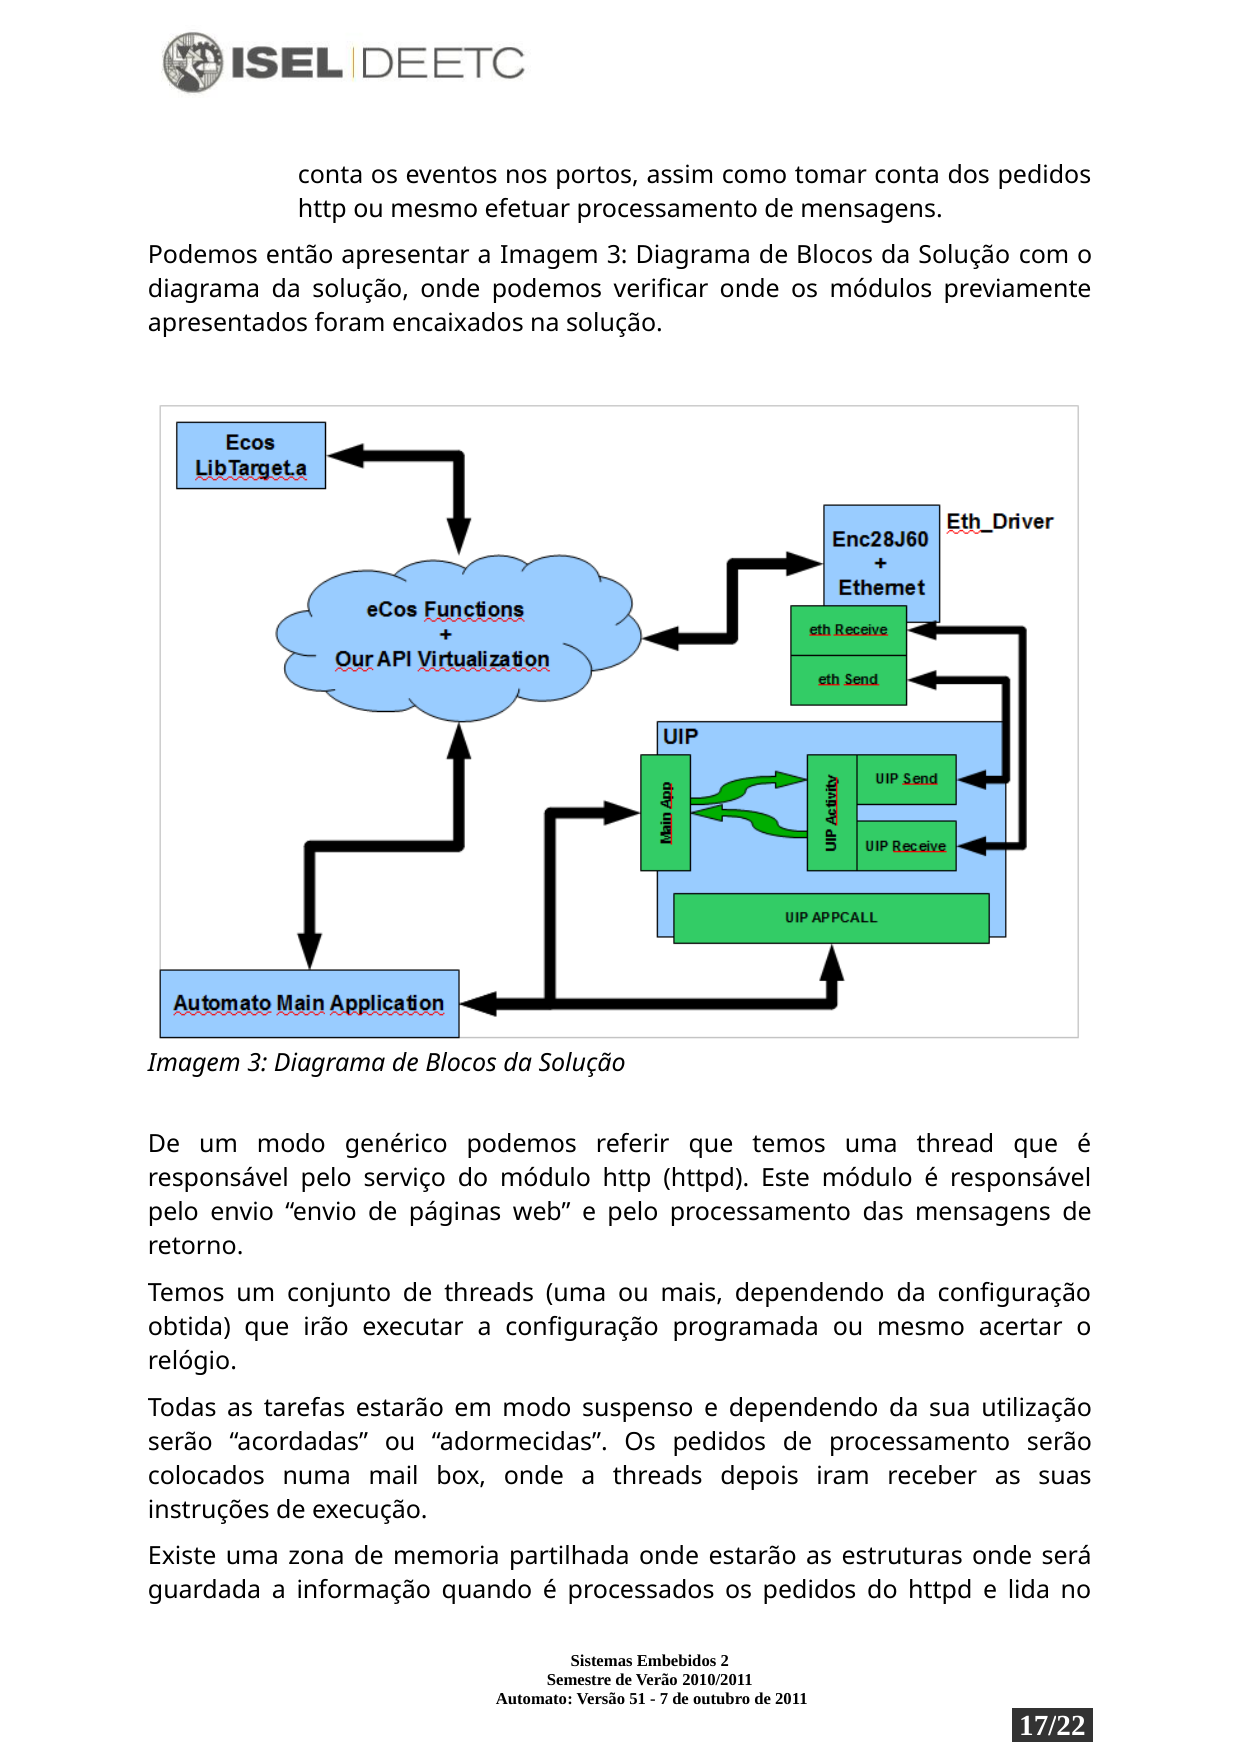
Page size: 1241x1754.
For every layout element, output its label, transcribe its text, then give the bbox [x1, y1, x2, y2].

text Temos um conjunto de threads (uma ou mais, dependendo da configuração obtida) que irão executar a configuração programada ou mesmo acertar o relógio. [148, 1274, 1093, 1377]
text Existe uma zona de memoria partilhada onde estarão as estruturas onde será guardada a informação quando é processados os pedidos do httpd e lida no [148, 1538, 1093, 1606]
picture [147, 405, 1093, 1046]
list conta os eventos nos portos, assim como tomar conta dos pedidos http ou mesmo efetuar processamento de mensagens. [260, 156, 1093, 224]
text Todas as tarefas estarão em modo suspenso e dependendo da sua utilização serão “acordadas” ou “adormecidas”. Os pedidos de processamento serão colocados numa mail box, onde a threads depois iram receber as suas instruções de execução. [148, 1389, 1093, 1525]
text Podemos então apresentar a Imagem 3: Diagrama de Blocos da Solução com o diagrama da solução, onde podemos verificar onde os módulos previamente apresentados foram encaixados na solução. [148, 237, 1093, 339]
text De um modo genérico podemos referir que temos uma thread que é responsável pelo serviço do módulo http (httpd). Este módulo é responsável pelo envio “envio de páginas web” e pelo processamento das mensagens de retorno. [148, 1126, 1093, 1262]
text Imagem 3: Diagrama de Blocos da Solução [148, 1046, 1093, 1079]
picture [153, 17, 555, 118]
